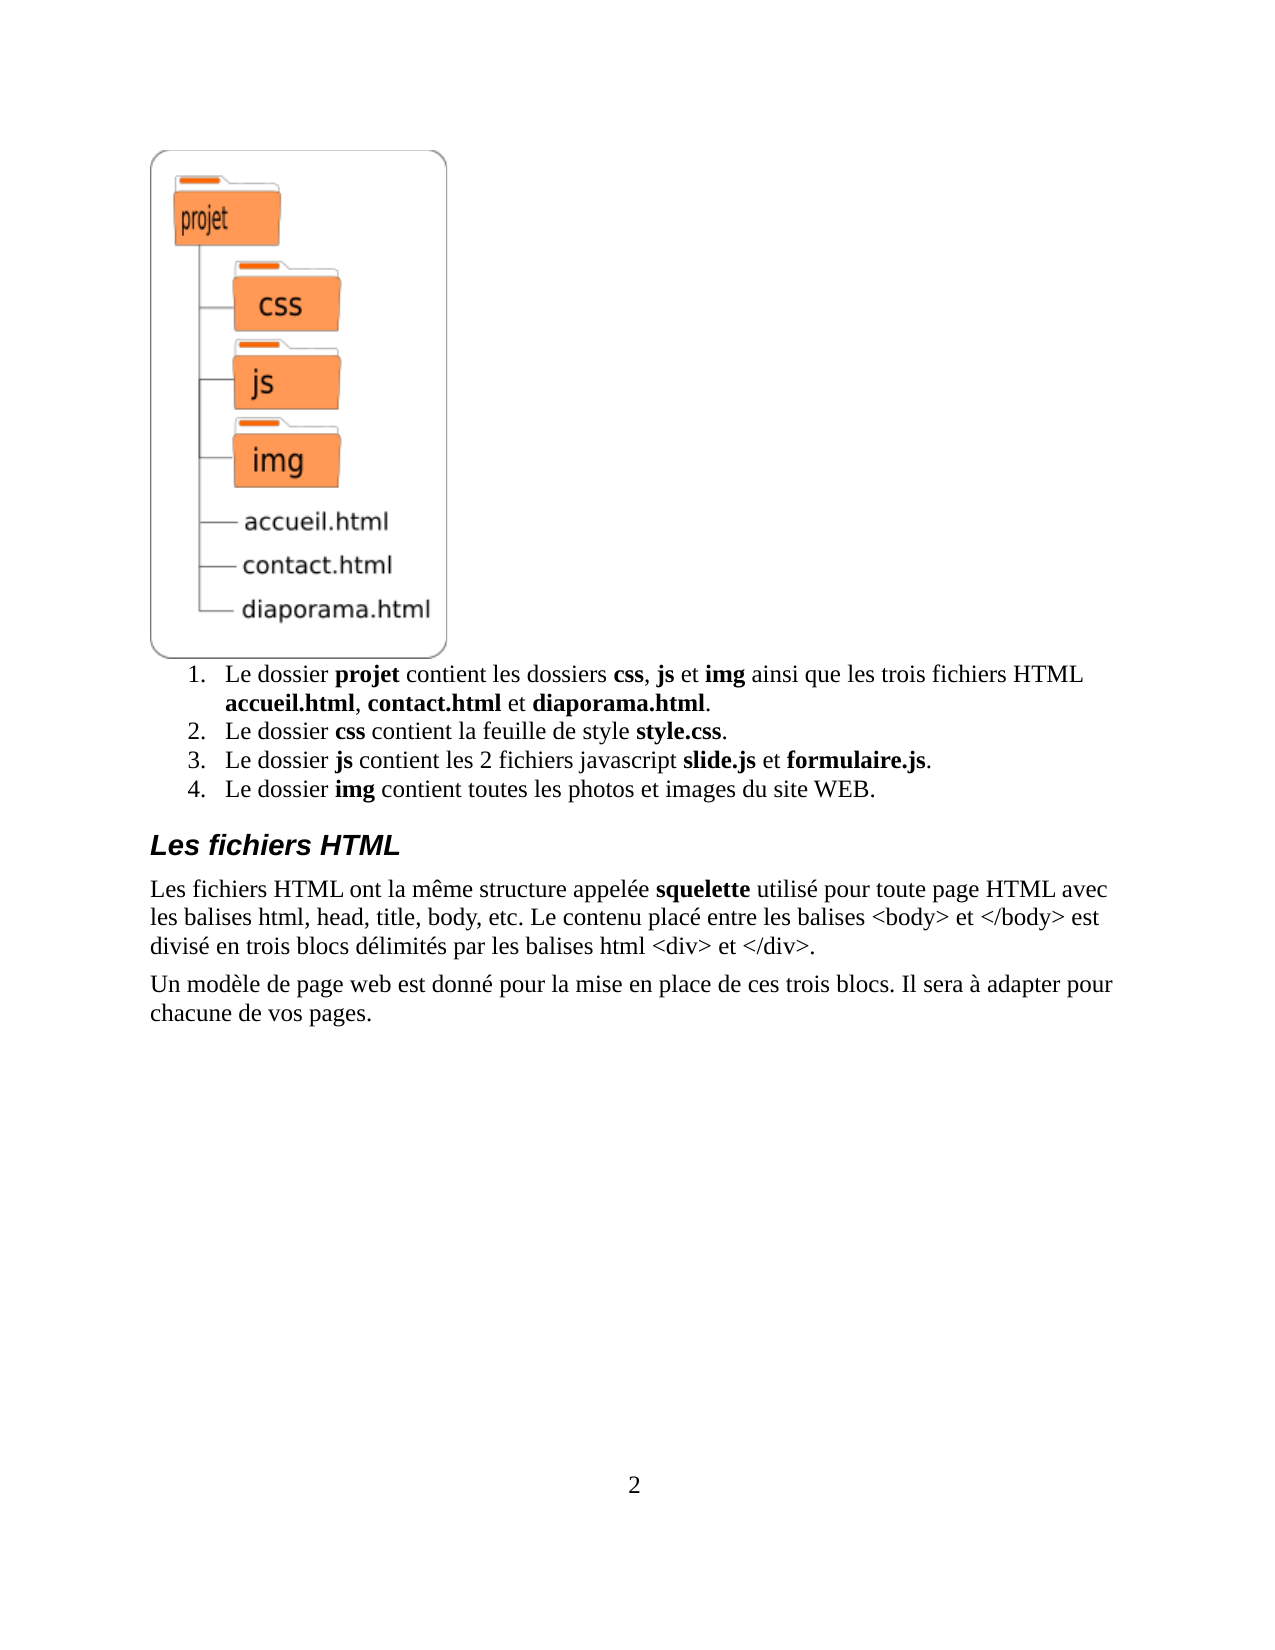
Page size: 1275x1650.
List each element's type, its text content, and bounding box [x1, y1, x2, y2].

text Les fichiers HTML ont la même structure appelée squelette utilisé pour toute page HTML avec les balises html, head, title, body, etc. Le contenu placé entre les balises <body> et </body> est divisé en trois blocs délimités par les balises html <div> et </div>. [150, 874, 1125, 960]
picture [150, 150, 448, 659]
text [448, 150, 1125, 659]
list Le dossier js contient les 2 fichiers javascript slide.js et formulaire.js. [187, 745, 1125, 774]
text Un modèle de page web est donné pour la mise en place de ces trois blocs. Il sera à adapter pour chacune de vos pages. [150, 969, 1125, 1026]
list Le dossier img contient toutes les photos et images du site WEB. [187, 774, 1125, 803]
list Le dossier projet contient les dossiers css, js et img ainsi que les trois fichiers HTML accueil.html, contact.html et diaporama.html. [187, 659, 1125, 716]
subtitle Les fichiers HTML [150, 828, 1125, 861]
list Le dossier css contient la feuille de style style.css. [187, 716, 1125, 745]
